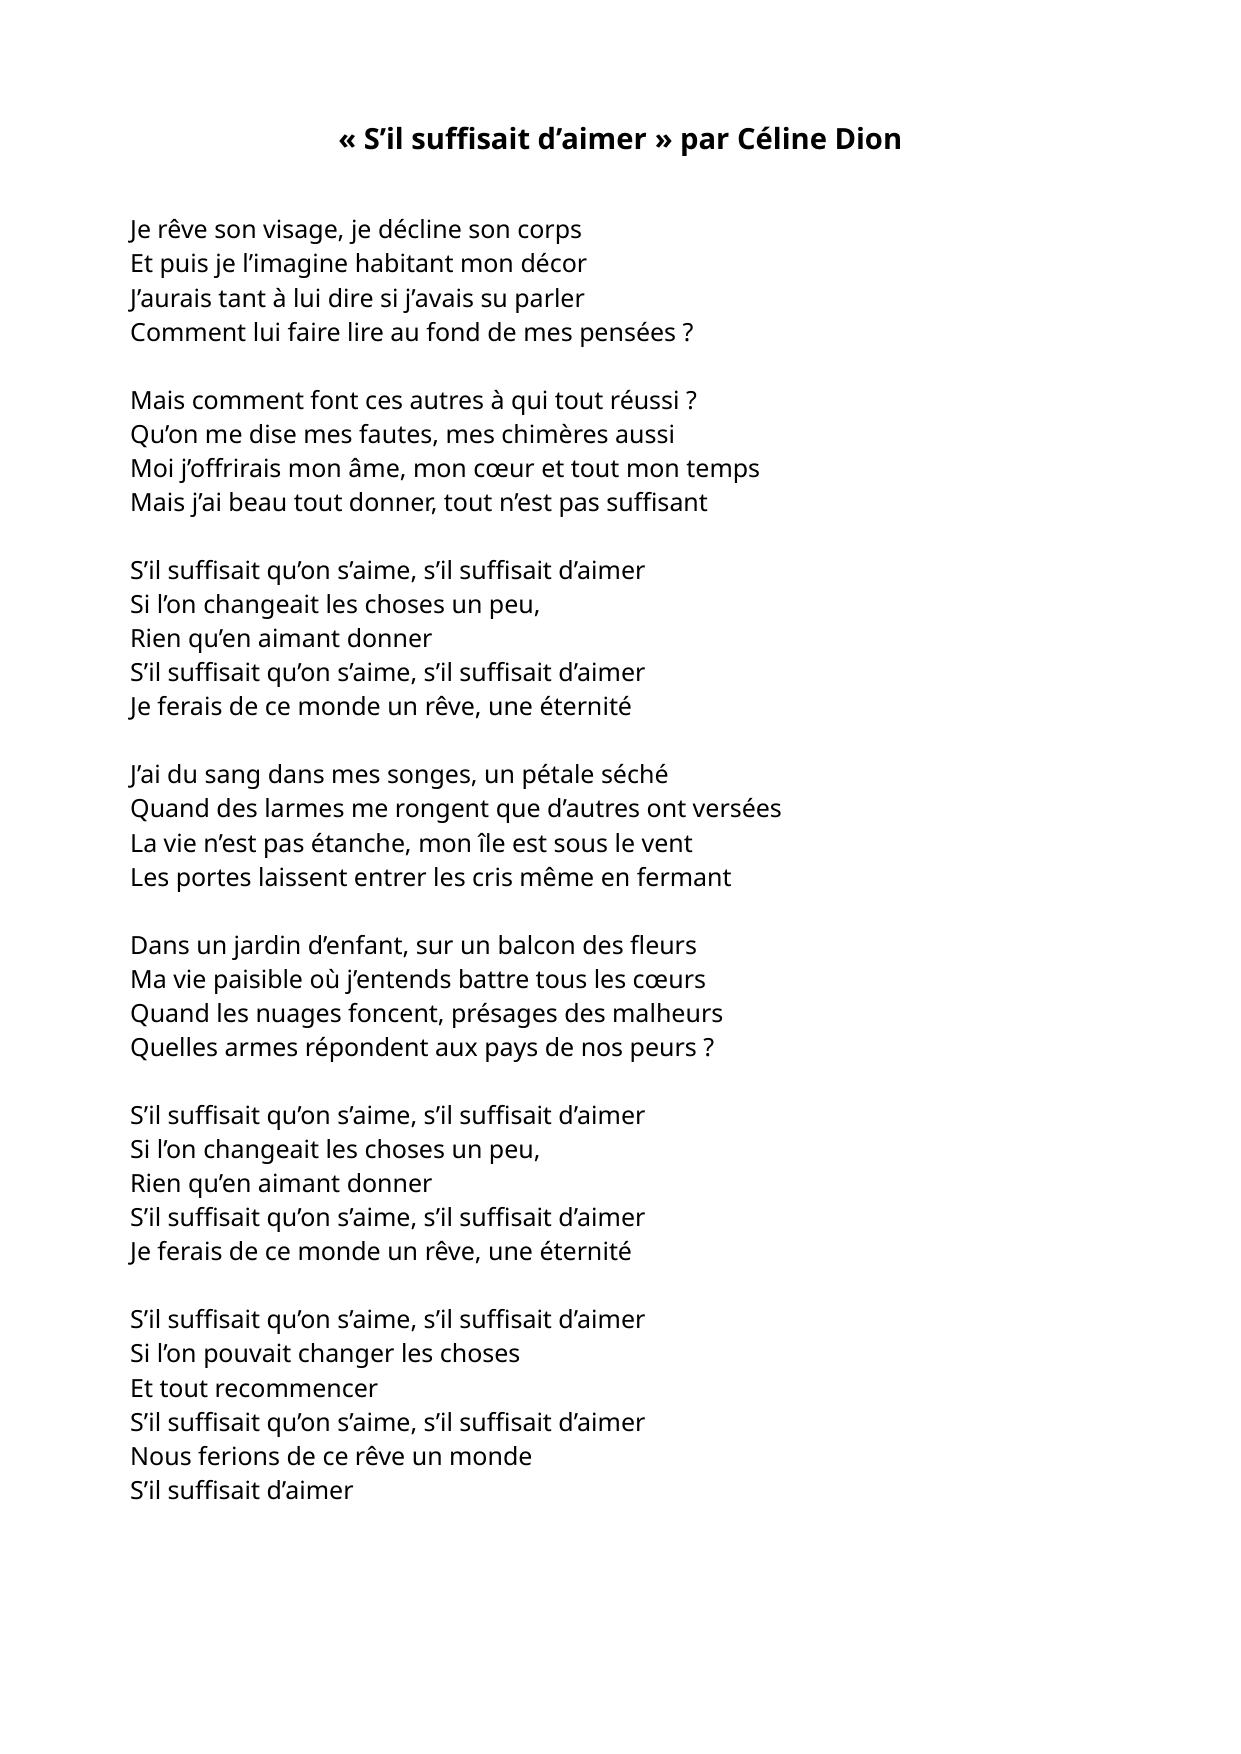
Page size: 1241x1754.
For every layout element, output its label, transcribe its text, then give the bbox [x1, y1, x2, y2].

table_header [1045, 200, 1122, 1586]
table_header Je rêve son visage, je décline son corps Et puis je l’imagine habitant mon décor J’aurais tant à lui dire si j’avais su parler Comment lui faire lire au fond de mes pensées ? Mais comment font ces autres à qui tout réussi ? Qu’on me dise mes fautes, mes chimères aussi Moi j’offrirais mon âme, mon cœur et tout mon temps Mais j’ai beau tout donner, tout n’est pas suffisant S’il suffisait qu’on s’aime, s’il suffisait d’aimer Si l’on changeait les choses un peu, Rien qu’en aimant donner S’il suffisait qu’on s’aime, s’il suffisait d’aimer Je ferais de ce monde un rêve, une éternité J’ai du sang dans mes songes, un pétale séché Quand des larmes me rongent que d’autres ont versées La vie n’est pas étanche, mon île est sous le vent Les portes laissent entrer les cris même en fermant Dans un jardin d’enfant, sur un balcon des fleurs Ma vie paisible où j’entends battre tous les cœurs Quand les nuages foncent, présages des malheurs Quelles armes répondent aux pays de nos peurs ? S’il suffisait qu’on s’aime, s’il suffisait d’aimer Si l’on changeait les choses un peu, Rien qu’en aimant donner S’il suffisait qu’on s’aime, s’il suffisait d’aimer Je ferais de ce monde un rêve, une éternité S’il suffisait qu’on s’aime, s’il suffisait d’aimer Si l’on pouvait changer les choses Et tout recommencer S’il suffisait qu’on s’aime, s’il suffisait d’aimer Nous ferions de ce rêve un monde S’il suffisait d’aimer [118, 200, 1045, 1586]
title « S’il suffisait d’aimer » par Céline Dion [118, 118, 1122, 158]
